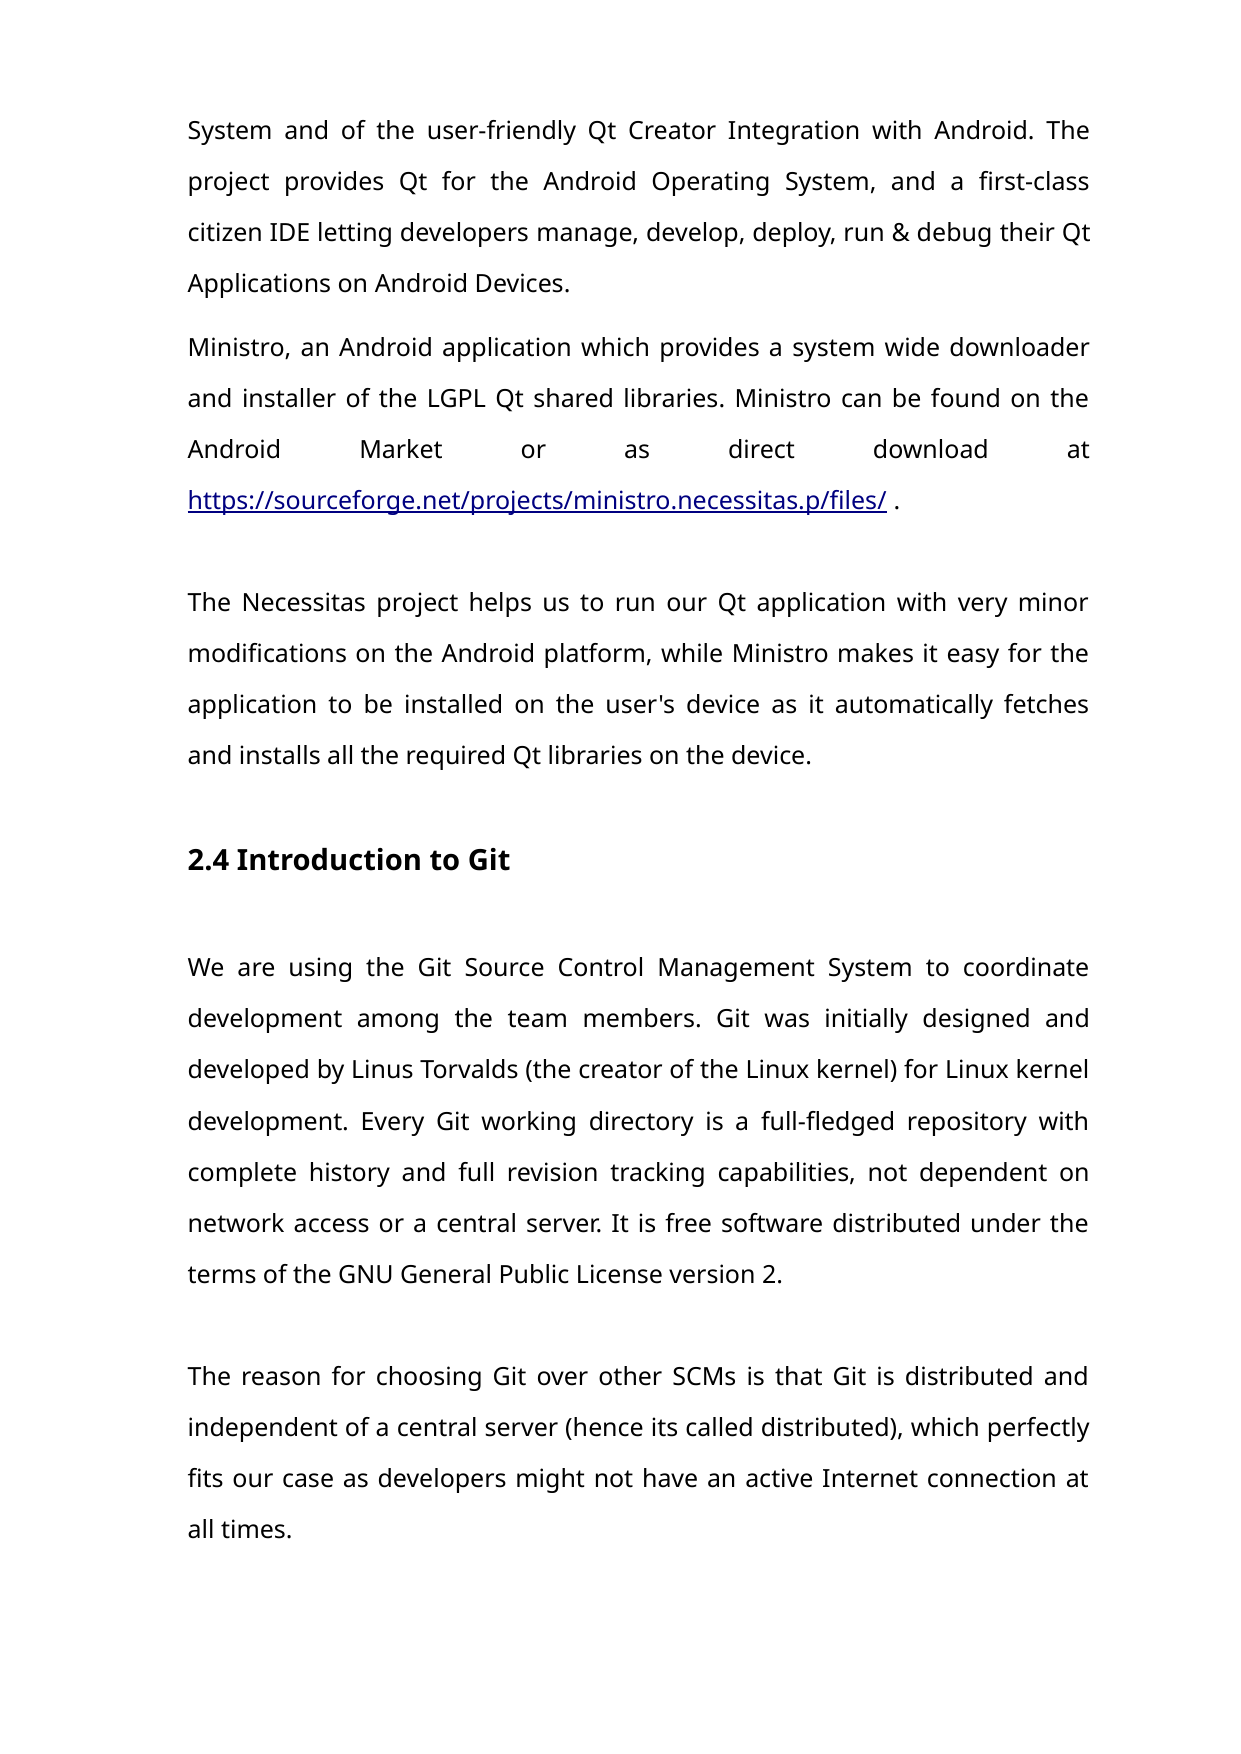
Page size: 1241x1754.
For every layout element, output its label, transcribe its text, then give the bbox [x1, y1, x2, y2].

text 2.4 Introduction to Git [187, 839, 1091, 879]
text The reason for choosing Git over other SCMs is that Git is distributed and independent of a central server (hence its called distributed), which perfectly fits our case as developers might not have an active Internet connection at all times. [187, 1358, 1091, 1546]
text We are using the Git Source Control Management System to coordinate development among the team members. Git was initially designed and developed by Linus Torvalds (the creator of the Linux kernel) for Linux kernel development. Every Git working directory is a full-fledged repository with complete history and full revision tracking capabilities, not dependent on network access or a central server. It is free software distributed under the terms of the GNU General Public License version 2. [187, 950, 1091, 1290]
text Ministro, an Android application which provides a system wide downloader and installer of the LGPL Qt shared libraries. Ministro can be found on the Android Market or as direct download at https://sourceforge.net/projects/ministro.necessitas.p/files/ . [187, 329, 1091, 516]
text The Necessitas project helps us to run our Qt application with very minor modifications on the Android platform, while Ministro makes it easy for the application to be installed on the user's device as it automatically fetches and installs all the required Qt libraries on the device. [187, 584, 1091, 772]
text System and of the user-friendly Qt Creator Integration with Android. The project provides Qt for the Android Operating System, and a first-class citizen IDE letting developers manage, develop, deploy, run & debug their Qt Applications on Android Devices. [187, 112, 1091, 300]
